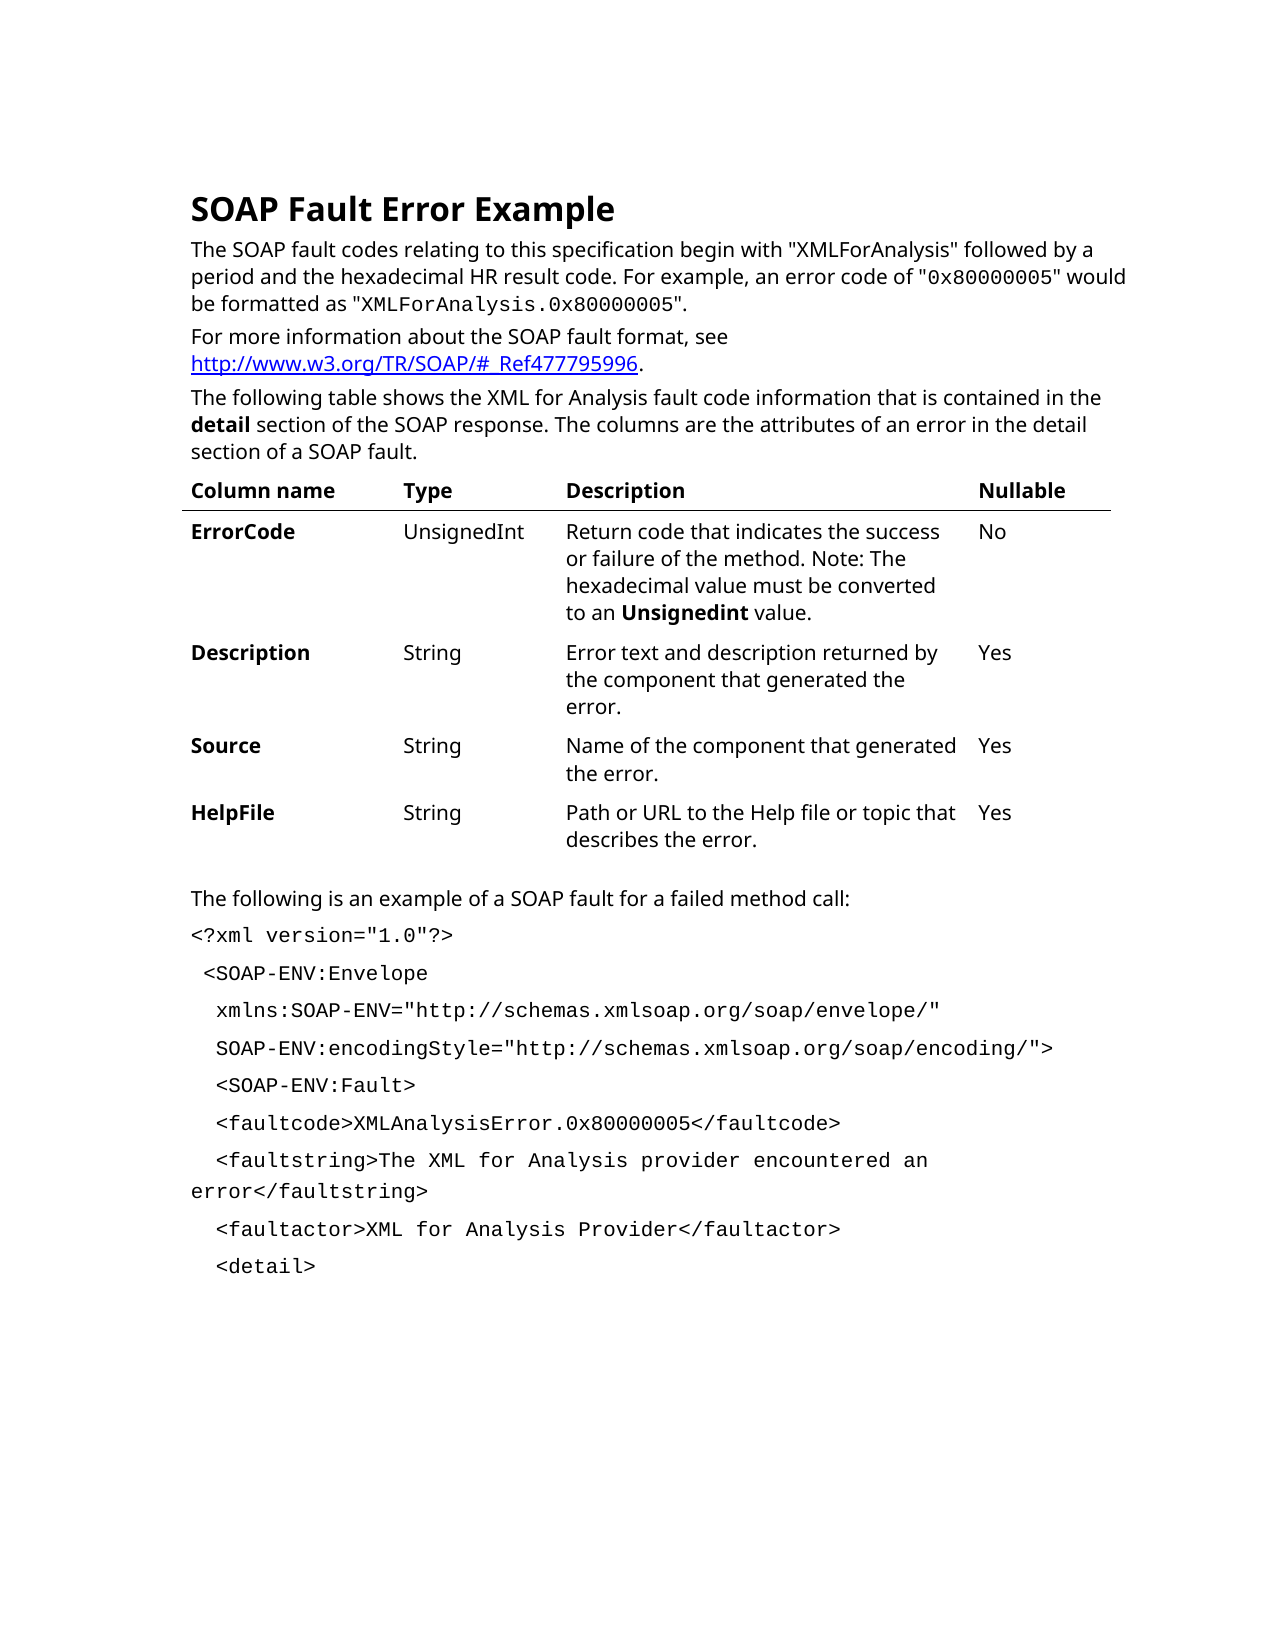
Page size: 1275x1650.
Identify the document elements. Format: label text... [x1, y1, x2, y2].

table_cell Error text and description returned by the component that generated the error. [557, 632, 970, 726]
table_cell HelpFile [182, 793, 395, 859]
table_header Description [557, 471, 970, 510]
text <SOAP-ENV:Fault> [191, 1068, 1128, 1099]
table_cell String [395, 793, 557, 859]
table_cell No [970, 511, 1111, 632]
text <detail> [191, 1249, 1128, 1280]
table_cell ErrorCode [182, 511, 395, 632]
table_header Type [395, 471, 557, 510]
table_cell String [395, 632, 557, 726]
table_cell Name of the component that generated the error. [557, 726, 970, 793]
text The following table shows the XML for Analysis fault code information that is contained in the detail section of the SOAP response. The columns are the attributes of an error in the detail section of a SOAP fault. [191, 383, 1128, 464]
table_cell UnsignedInt [395, 511, 557, 632]
text <SOAP-ENV:Envelope [191, 955, 1128, 986]
text The SOAP fault codes relating to this specification begin with "XMLForAnalysis" followed by a period and the hexadecimal HR result code. For example, an error code of "0x80000005" would be formatted as "XMLForAnalysis.0x80000005". [191, 235, 1128, 317]
text <?xml version="1.0"?> [191, 918, 1128, 949]
table_header Column name [182, 471, 395, 510]
table_cell String [395, 726, 557, 793]
table_cell Yes [970, 793, 1111, 859]
text xmlns:SOAP-ENV="http://schemas.xmlsoap.org/soap/envelope/" [191, 993, 1128, 1024]
text SOAP-ENV:encodingStyle="http://schemas.xmlsoap.org/soap/encoding/"> [191, 1030, 1128, 1061]
table_cell Description [182, 632, 395, 726]
text <faultstring>The XML for Analysis provider encountered an error</faultstring> [191, 1143, 1128, 1205]
table_cell Yes [970, 726, 1111, 793]
table_cell Source [182, 726, 395, 793]
text <faultcode>XMLAnalysisError.0x80000005</faultcode> [191, 1105, 1128, 1136]
table_cell Path or URL to the Help file or topic that describes the error. [557, 793, 970, 859]
text <faultactor>XML for Analysis Provider</faultactor> [191, 1211, 1128, 1243]
text For more information about the SOAP fault format, see http://www.w3.org/TR/SOAP/#_Ref477795996. [191, 323, 1128, 377]
subtitle SOAP Fault Error Example [191, 192, 1128, 229]
table_cell Return code that indicates the success or failure of the method. Note: The hexadecimal value must be converted to an Unsignedint value. [557, 511, 970, 632]
table_cell Yes [970, 632, 1111, 726]
table_header Nullable [970, 471, 1111, 510]
text The following is an example of a SOAP fault for a failed method call: [191, 884, 1128, 911]
